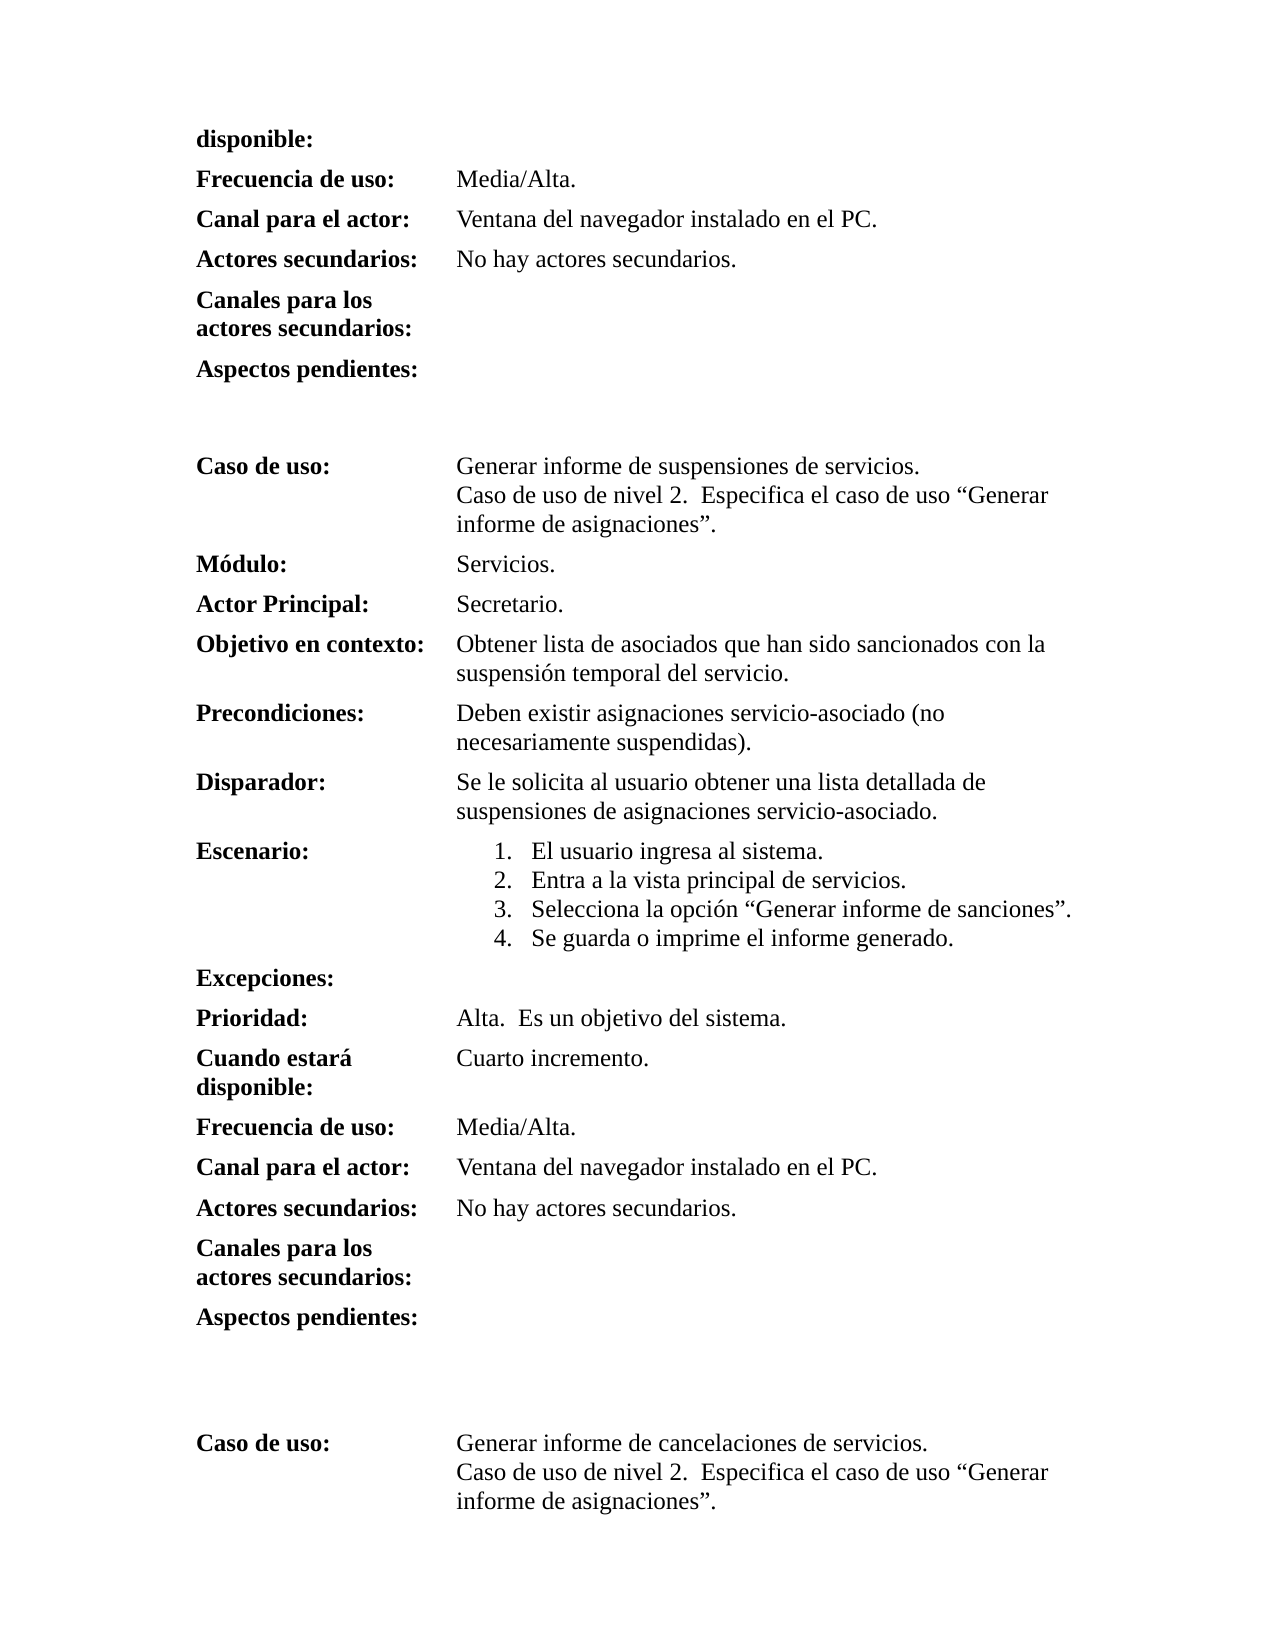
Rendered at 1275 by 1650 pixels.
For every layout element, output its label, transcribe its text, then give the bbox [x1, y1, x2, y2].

table_cell Cuarto incremento. [451, 1038, 1093, 1106]
table_cell Aspectos pendientes: [190, 348, 451, 388]
table_header Caso de uso: [190, 446, 451, 543]
table_header Generar informe de suspensiones de servicios. Caso de uso de nivel 2. Especifica el caso de uso “Generar informe de asignaciones”. [451, 446, 1093, 543]
table_cell Obtener lista de asociados que han sido sancionados con la suspensión temporal del servicio. [451, 624, 1093, 693]
table_cell Se le solicita al usuario obtener una lista detallada de suspensiones de asignaciones servicio-asociado. [451, 762, 1093, 831]
table_cell Aspectos pendientes: [190, 1296, 451, 1336]
table_cell [451, 1296, 1093, 1336]
table_cell Canales para los actores secundarios: [190, 279, 451, 348]
table_cell Canales para los actores secundarios: [190, 1227, 451, 1296]
table_cell disponible: [190, 118, 451, 158]
table_cell Secretario. [451, 584, 1093, 624]
table_cell Precondiciones: [190, 693, 451, 762]
table_cell Canal para el actor: [190, 199, 451, 239]
table_cell Ventana del navegador instalado en el PC. [451, 199, 1093, 239]
table_cell Prioridad: [190, 997, 451, 1037]
table_cell [451, 348, 1093, 388]
table_cell Disparador: [190, 762, 451, 831]
table_cell Escenario: [190, 831, 451, 957]
table_cell Actores secundarios: [190, 239, 451, 279]
table_cell Ventana del navegador instalado en el PC. [451, 1147, 1093, 1187]
table_cell No hay actores secundarios. [451, 239, 1093, 279]
table_cell [451, 957, 1093, 997]
table_cell Módulo: [190, 543, 451, 583]
table_cell Cuando estará disponible: [190, 1038, 451, 1106]
table_cell [451, 1227, 1093, 1296]
table_cell Media/Alta. [451, 1106, 1093, 1147]
table_cell [451, 279, 1093, 348]
table_cell El usuario ingresa al sistema. Entra a la vista principal de servicios. Selecciona la opción “Generar informe de sanciones”. Se guarda o imprime el informe generado. [451, 831, 1093, 957]
table_cell [451, 118, 1093, 158]
table_cell Actor Principal: [190, 584, 451, 624]
table_cell Frecuencia de uso: [190, 1106, 451, 1147]
table_cell Servicios. [451, 543, 1093, 583]
table_cell Alta. Es un objetivo del sistema. [451, 997, 1093, 1037]
table_cell Excepciones: [190, 957, 451, 997]
table_cell Canal para el actor: [190, 1147, 451, 1187]
table_cell No hay actores secundarios. [451, 1187, 1093, 1227]
table_cell Frecuencia de uso: [190, 158, 451, 198]
table_header Caso de uso: [190, 1423, 451, 1520]
table_cell Actores secundarios: [190, 1187, 451, 1227]
table_cell Deben existir asignaciones servicio-asociado (no necesariamente suspendidas). [451, 693, 1093, 762]
table_cell Media/Alta. [451, 158, 1093, 198]
table_cell Objetivo en contexto: [190, 624, 451, 693]
table_header Generar informe de cancelaciones de servicios. Caso de uso de nivel 2. Especifica el caso de uso “Generar informe de asignaciones”. [451, 1423, 1093, 1520]
